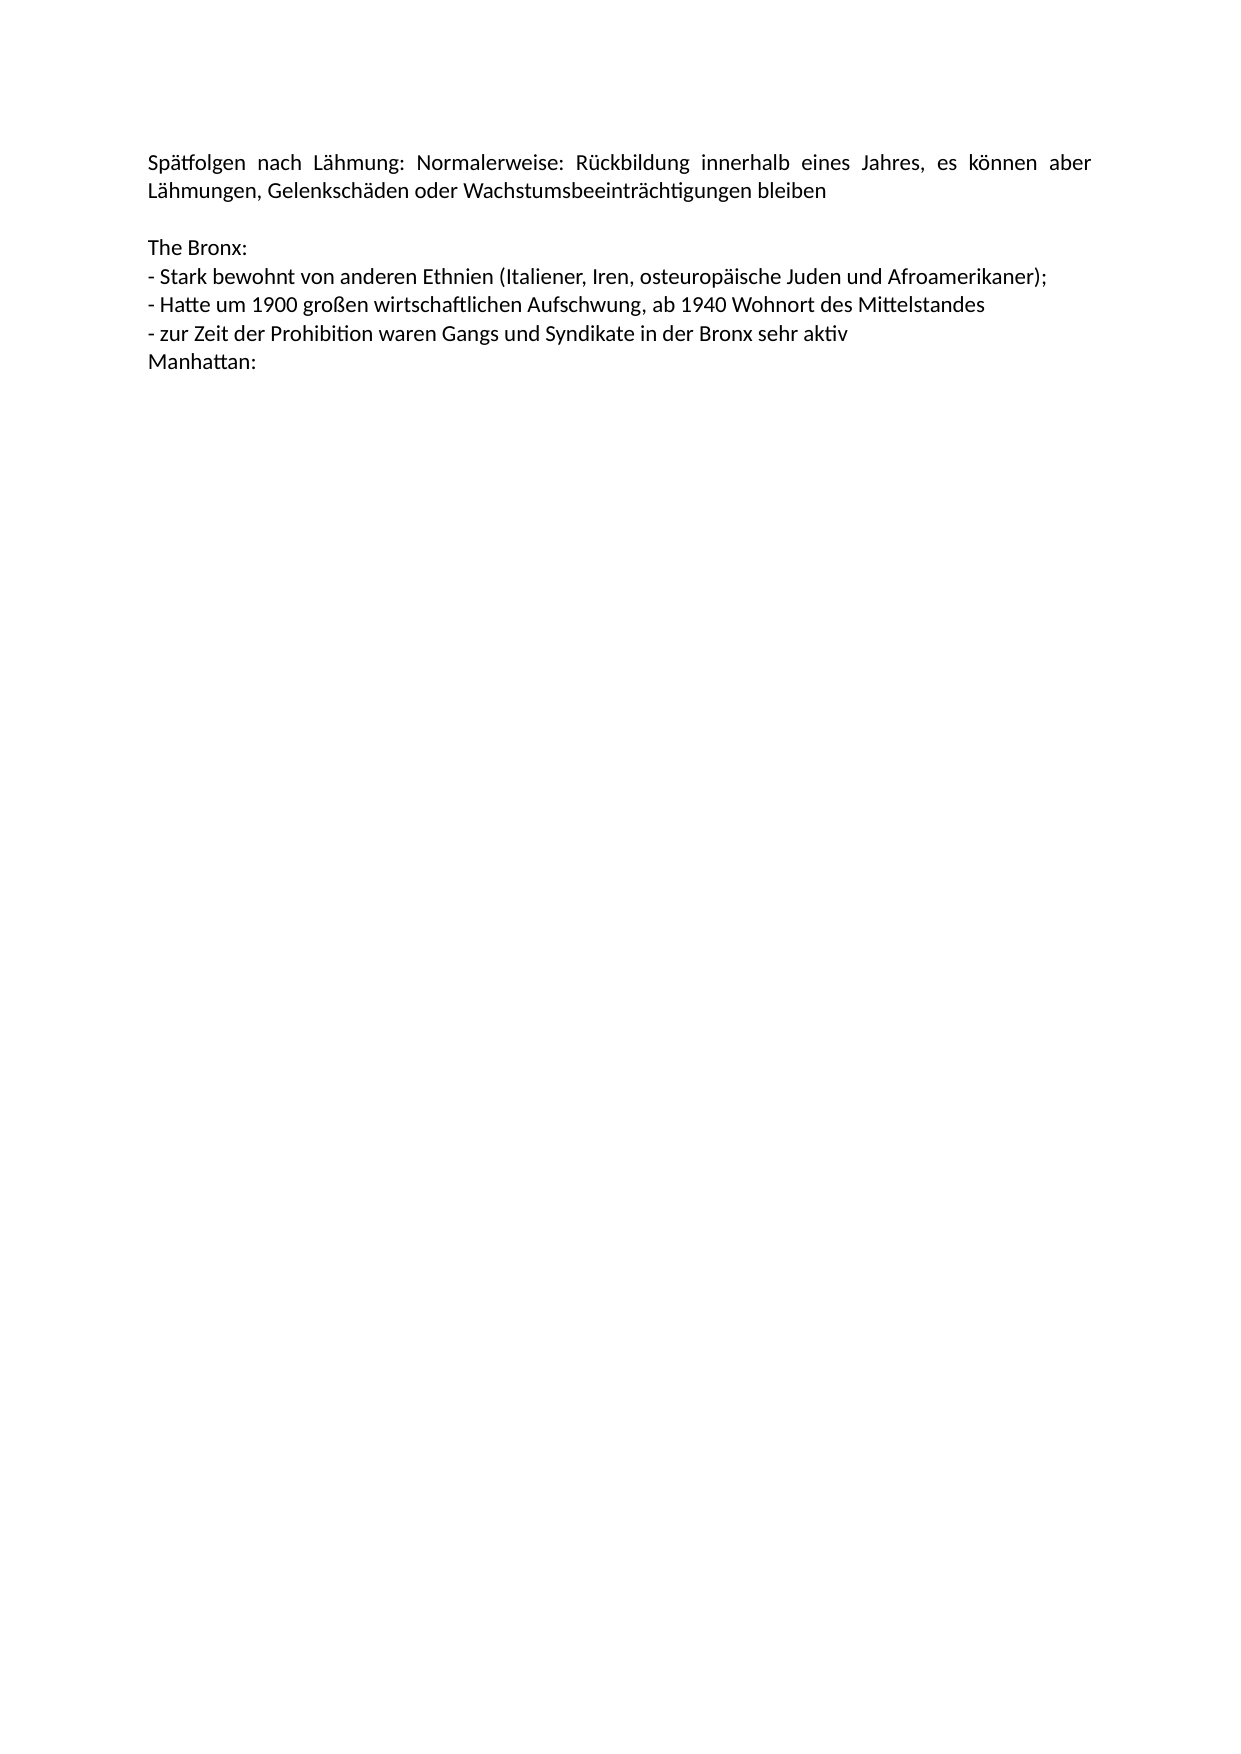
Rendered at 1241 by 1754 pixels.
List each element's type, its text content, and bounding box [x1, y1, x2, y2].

text - zur Zeit der Prohibition waren Gangs und Syndikate in der Bronx sehr aktiv [148, 319, 1093, 347]
text - Stark bewohnt von anderen Ethnien (Italiener, Iren, osteuropäische Juden und Afroamerikaner); [148, 262, 1093, 290]
text - Hatte um 1900 großen wirtschaftlichen Aufschwung, ab 1940 Wohnort des Mittelstandes [148, 290, 1093, 318]
text The Bronx: [148, 233, 1093, 261]
text Manhattan: [148, 347, 1093, 375]
text Spätfolgen nach Lähmung: Normalerweise: Rückbildung innerhalb eines Jahres, es können aber Lähmungen, Gelenkschäden oder Wachstumsbeeinträchtigungen bleiben [148, 148, 1093, 204]
